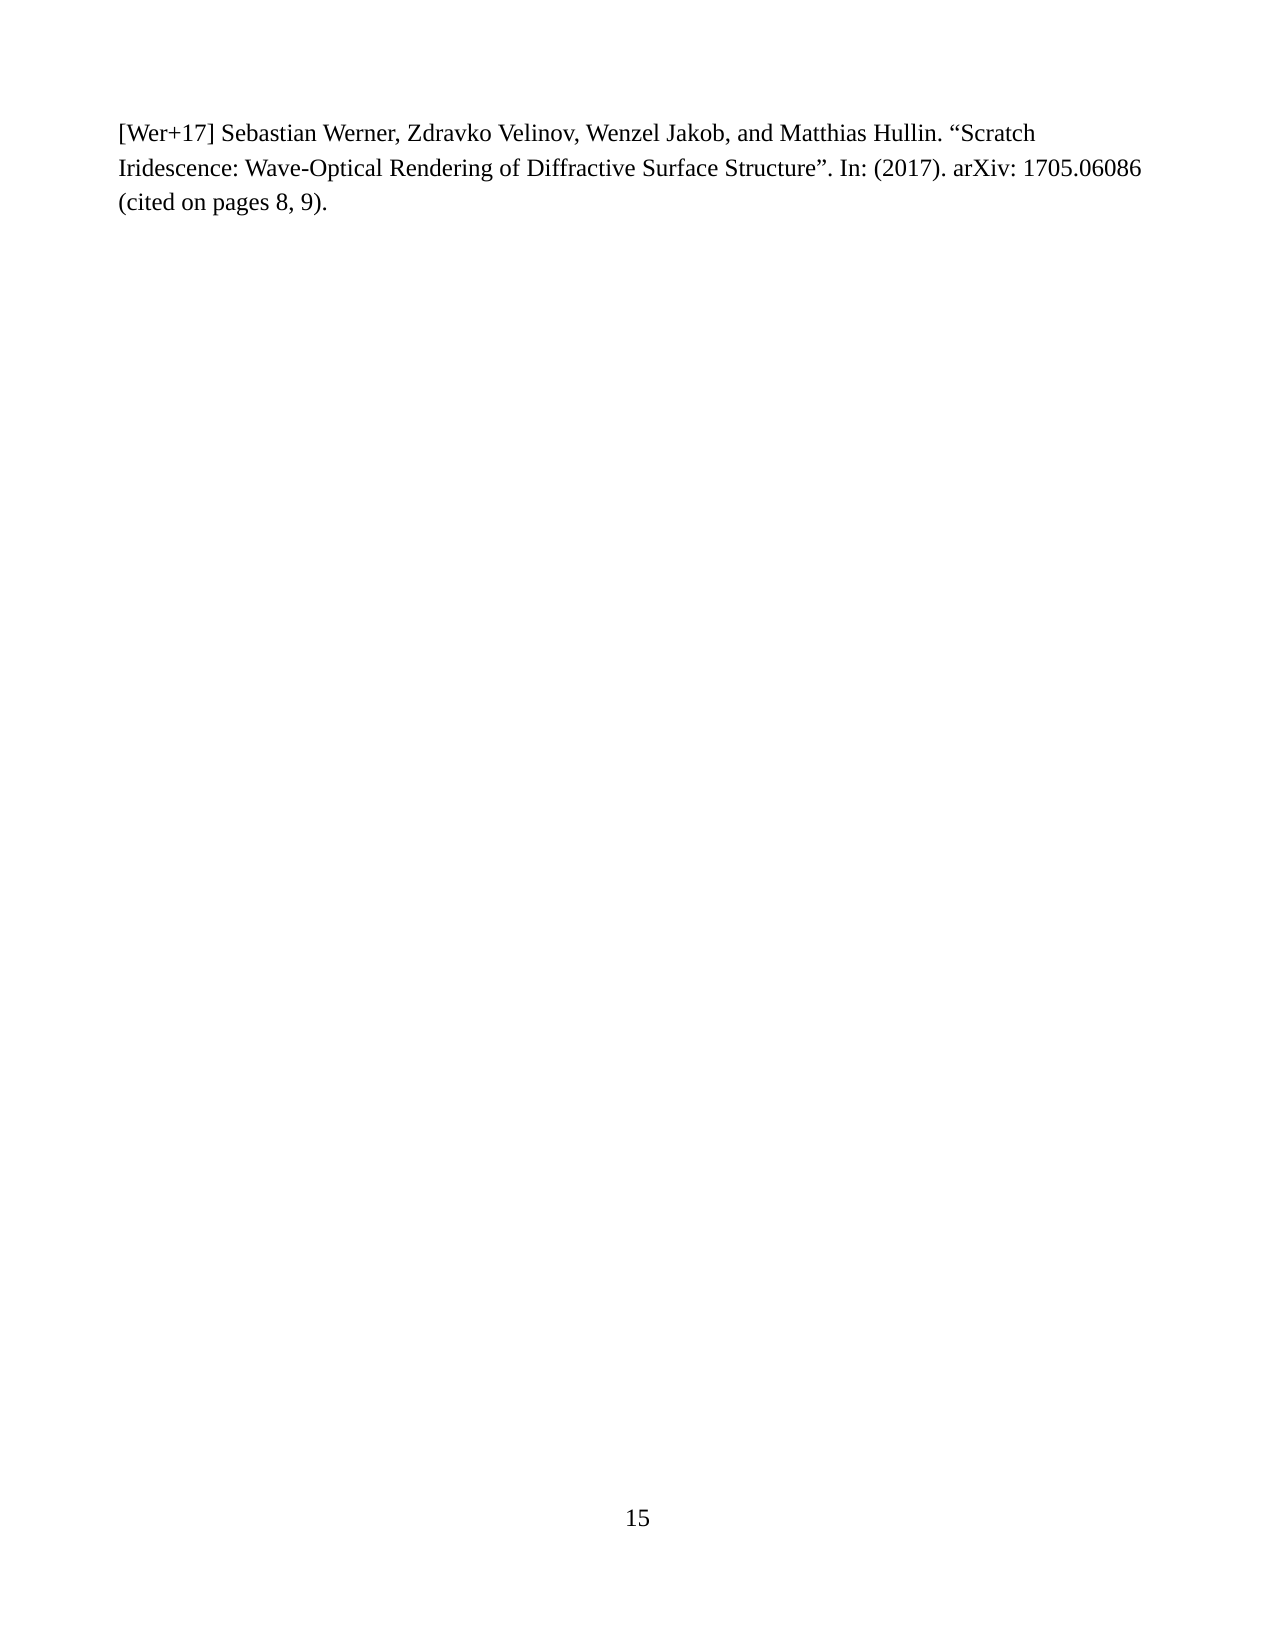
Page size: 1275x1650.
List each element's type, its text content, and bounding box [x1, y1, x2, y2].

text [Wer+17] Sebastian Werner, Zdravko Velinov, Wenzel Jakob, and Matthias Hullin. “Scratch Iridescence: Wave-Optical Rendering of Diffractive Surface Structure”. In: (2017). arXiv: 1705.06086 (cited on pages 8, 9). [118, 118, 1157, 216]
